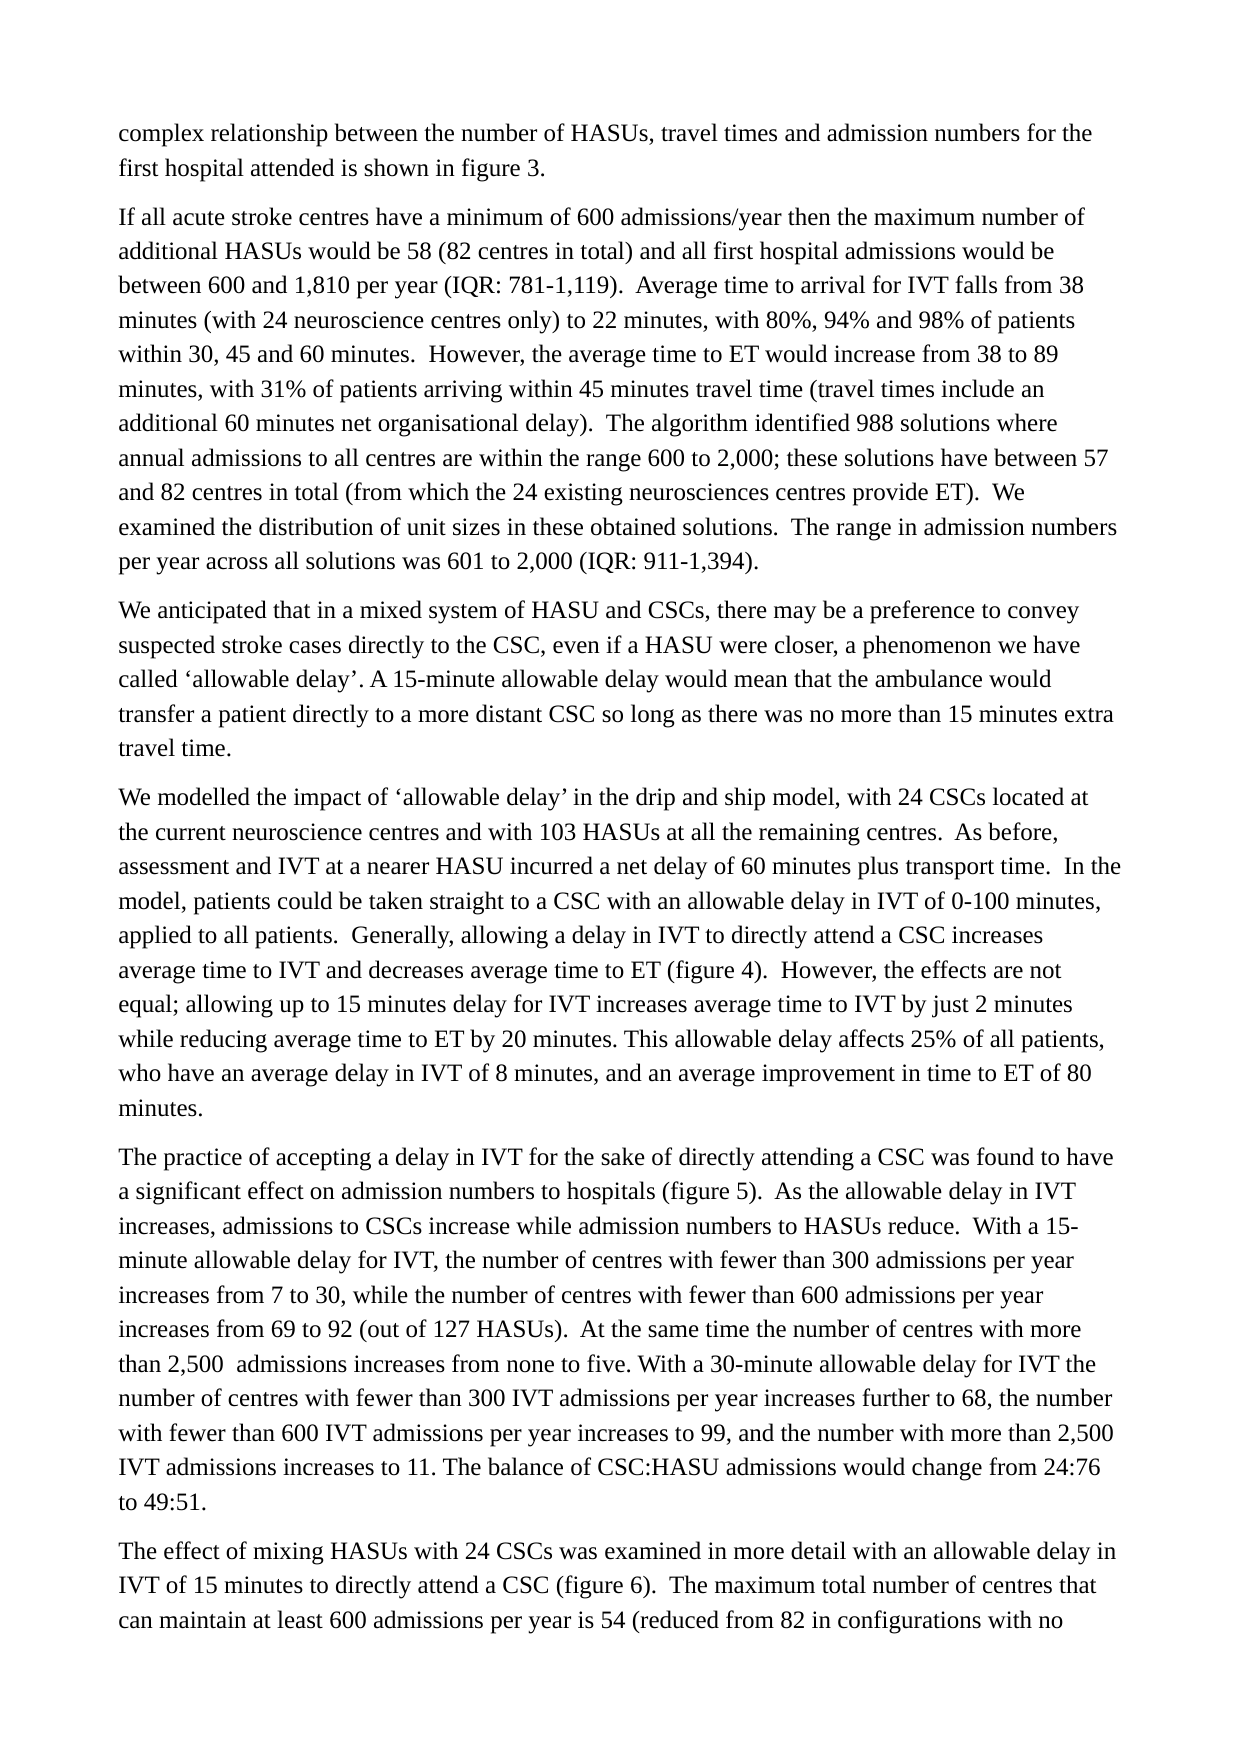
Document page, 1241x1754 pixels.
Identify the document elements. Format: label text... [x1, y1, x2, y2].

text We modelled the impact of ‘allowable delay’ in the drip and ship model, with 24 CSCs located at the current neuroscience centres and with 103 HASUs at all the remaining centres. As before, assessment and IVT at a nearer HASU incurred a net delay of 60 minutes plus transport time. In the model, patients could be taken straight to a CSC with an allowable delay in IVT of 0-100 minutes, applied to all patients. Generally, allowing a delay in IVT to directly attend a CSC increases average time to IVT and decreases average time to ET (figure 4). However, the effects are not equal; allowing up to 15 minutes delay for IVT increases average time to IVT by just 2 minutes while reducing average time to ET by 20 minutes. This allowable delay affects 25% of all patients, who have an average delay in IVT of 8 minutes, and an average improvement in time to ET of 80 minutes. [118, 782, 1122, 1122]
text The effect of mixing HASUs with 24 CSCs was examined in more detail with an allowable delay in IVT of 15 minutes to directly attend a CSC (figure 6). The maximum total number of centres that can maintain at least 600 admissions per year is 54 (reduced from 82 in configurations with no [118, 1536, 1122, 1633]
text We anticipated that in a mixed system of HASU and CSCs, there may be a preference to convey suspected stroke cases directly to the CSC, even if a HASU were closer, a phenomenon we have called ‘allowable delay’. A 15-minute allowable delay would mean that the ambulance would transfer a patient directly to a more distant CSC so long as there was no more than 15 minutes extra travel time. [118, 596, 1122, 762]
text complex relationship between the number of HASUs, travel times and admission numbers for the first hospital attended is shown in figure 3. [118, 118, 1122, 181]
text If all acute stroke centres have a minimum of 600 admissions/year then the maximum number of additional HASUs would be 58 (82 centres in total) and all first hospital admissions would be between 600 and 1,810 per year (IQR: 781-1,119). Average time to arrival for IVT falls from 38 minutes (with 24 neuroscience centres only) to 22 minutes, with 80%, 94% and 98% of patients within 30, 45 and 60 minutes. However, the average time to ET would increase from 38 to 89 minutes, with 31% of patients arriving within 45 minutes travel time (travel times include an additional 60 minutes net organisational delay). The algorithm identified 988 solutions where annual admissions to all centres are within the range 600 to 2,000; these solutions have between 57 and 82 centres in total (from which the 24 existing neurosciences centres provide ET). We examined the distribution of unit sizes in these obtained solutions. The range in admission numbers per year across all solutions was 601 to 2,000 (IQR: 911-1,394). [118, 202, 1122, 575]
text The practice of accepting a delay in IVT for the sake of directly attending a CSC was found to have a significant effect on admission numbers to hospitals (figure 5). As the allowable delay in IVT increases, admissions to CSCs increase while admission numbers to HASUs reduce. With a 15-minute allowable delay for IVT, the number of centres with fewer than 300 admissions per year increases from 7 to 30, while the number of centres with fewer than 600 admissions per year increases from 69 to 92 (out of 127 HASUs). At the same time the number of centres with more than 2,500 admissions increases from none to five. With a 30-minute allowable delay for IVT the number of centres with fewer than 300 IVT admissions per year increases further to 68, the number with fewer than 600 IVT admissions per year increases to 99, and the number with more than 2,500 IVT admissions increases to 11. The balance of CSC:HASU admissions would change from 24:76 to 49:51. [118, 1142, 1122, 1515]
